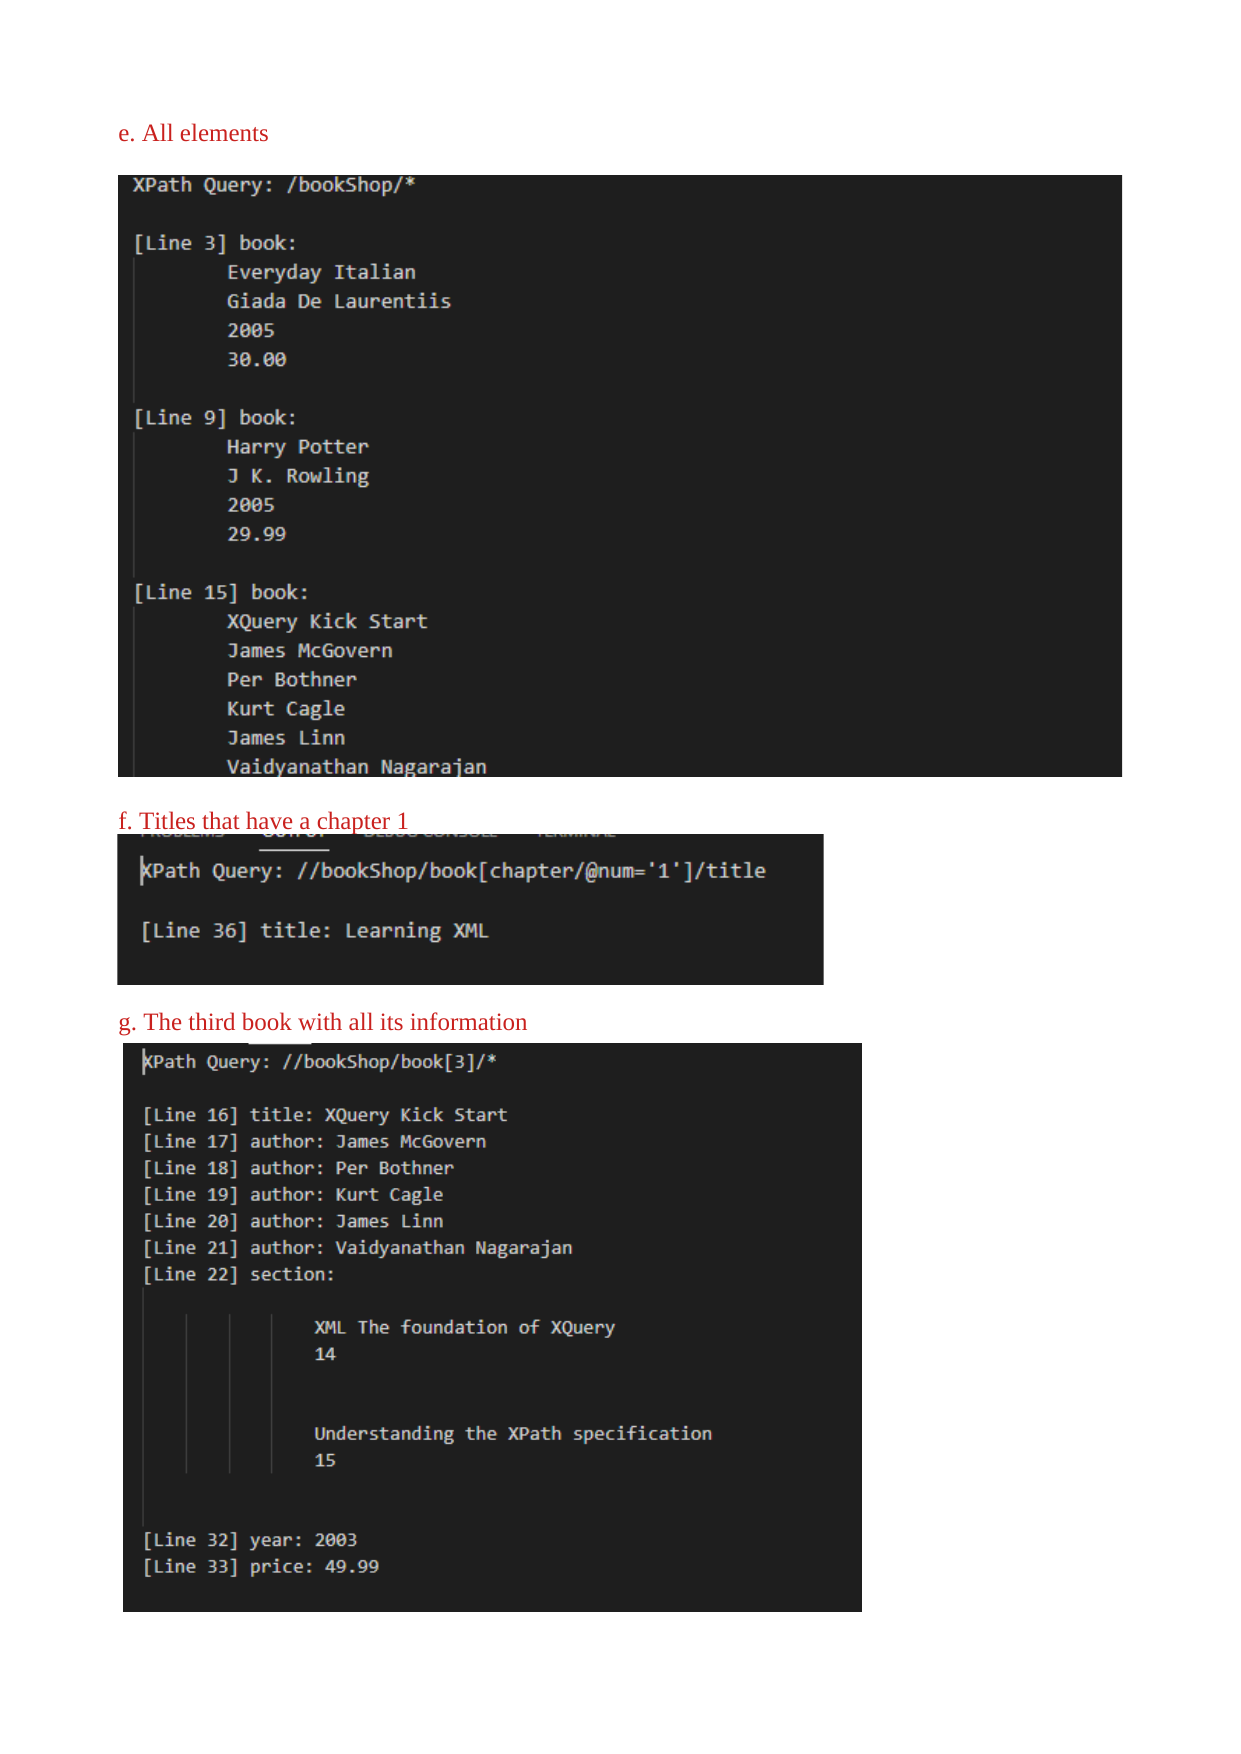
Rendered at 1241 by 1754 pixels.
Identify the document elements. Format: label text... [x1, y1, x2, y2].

text e. All elements [118, 118, 1122, 147]
picture [118, 175, 1123, 777]
text g. The third book with all its information [118, 1007, 1122, 1036]
text f. Titles that have a chapter 1 [118, 806, 1122, 834]
picture [117, 834, 824, 985]
picture [123, 1043, 862, 1612]
